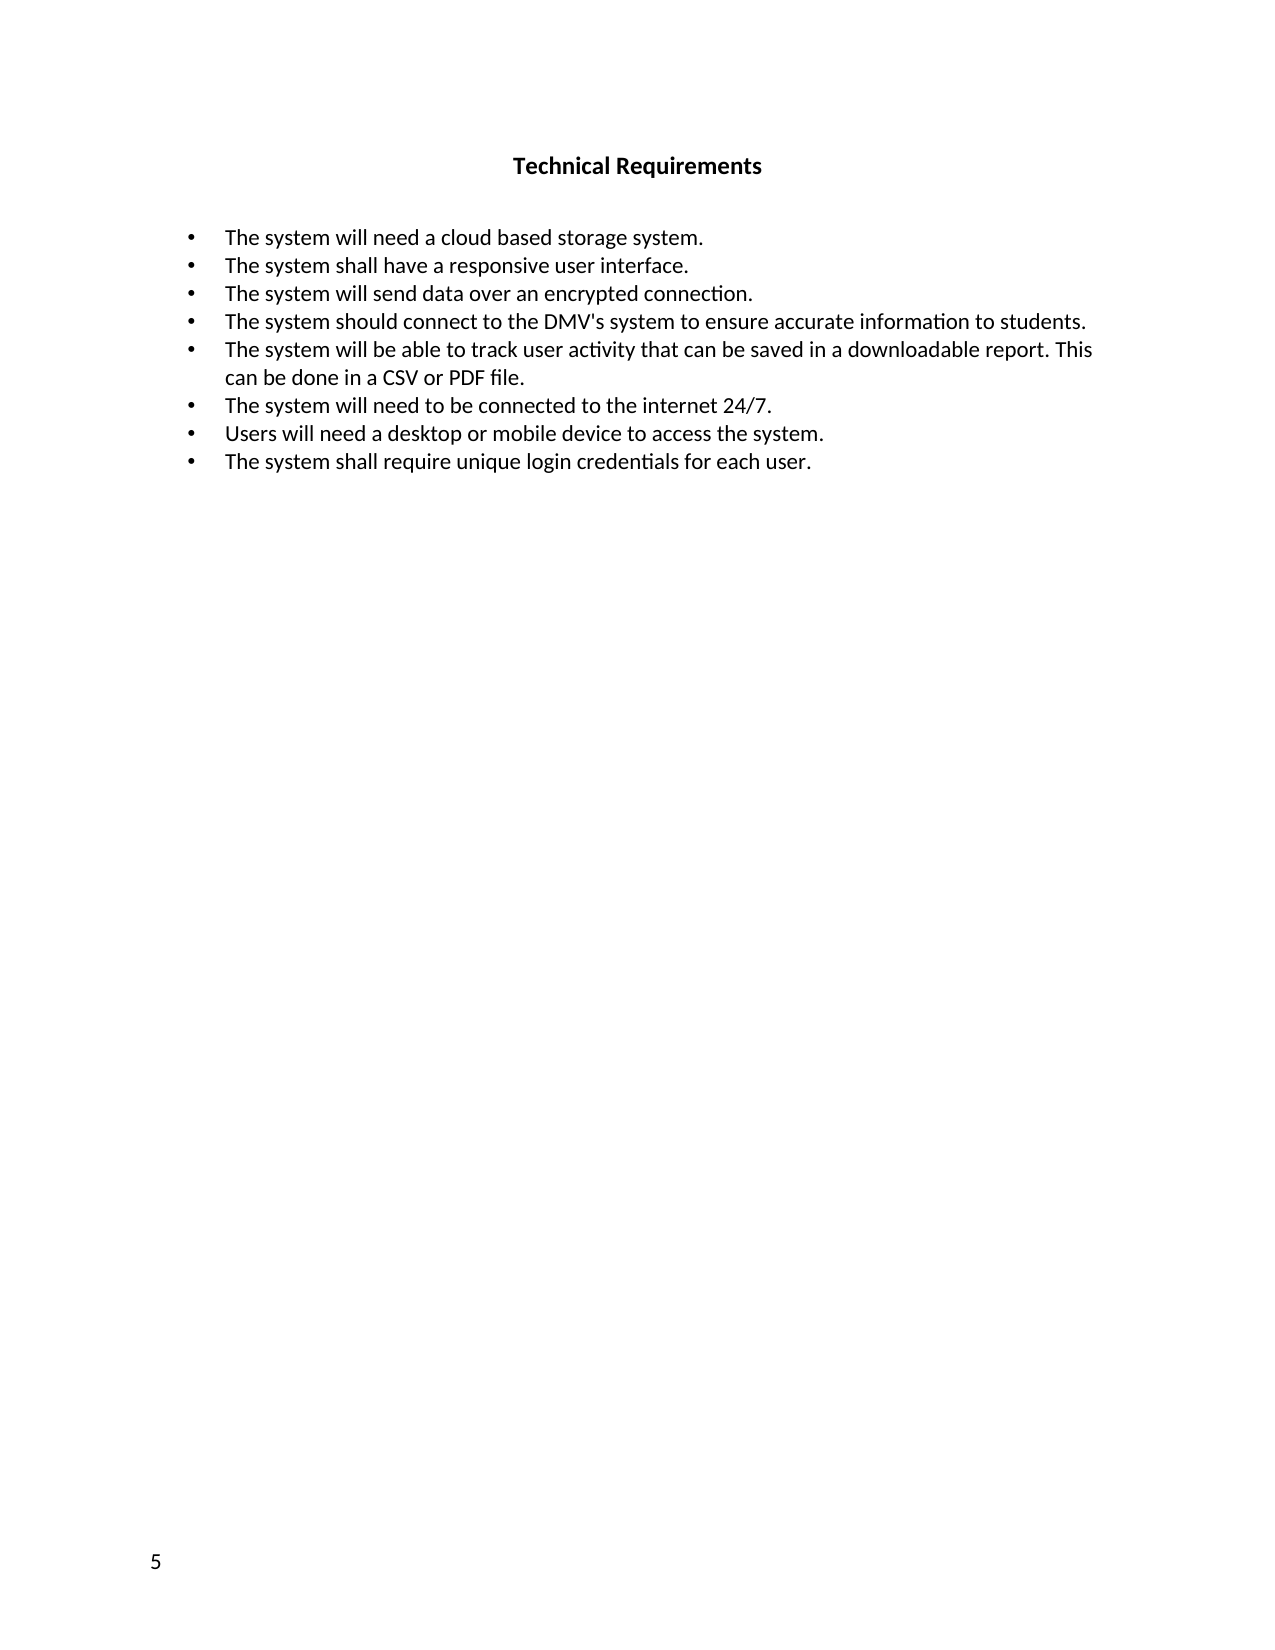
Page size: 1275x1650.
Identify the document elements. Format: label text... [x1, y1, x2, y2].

subtitle Technical Requirements [150, 150, 1125, 181]
list The system shall require unique login credentials for each user. [187, 447, 1125, 475]
list Users will need a desktop or mobile device to access the system. [187, 419, 1125, 447]
list The system shall have a responsive user interface. [187, 251, 1125, 279]
list The system will need to be connected to the internet 24/7. [187, 391, 1125, 419]
list The system will need a cloud based storage system. [187, 223, 1125, 251]
list The system will send data over an encrypted connection. [187, 279, 1125, 307]
list The system will be able to track user activity that can be saved in a downloadable report. This can be done in a CSV or PDF file. [187, 335, 1125, 391]
list The system should connect to the DMV's system to ensure accurate information to students. [187, 307, 1125, 335]
